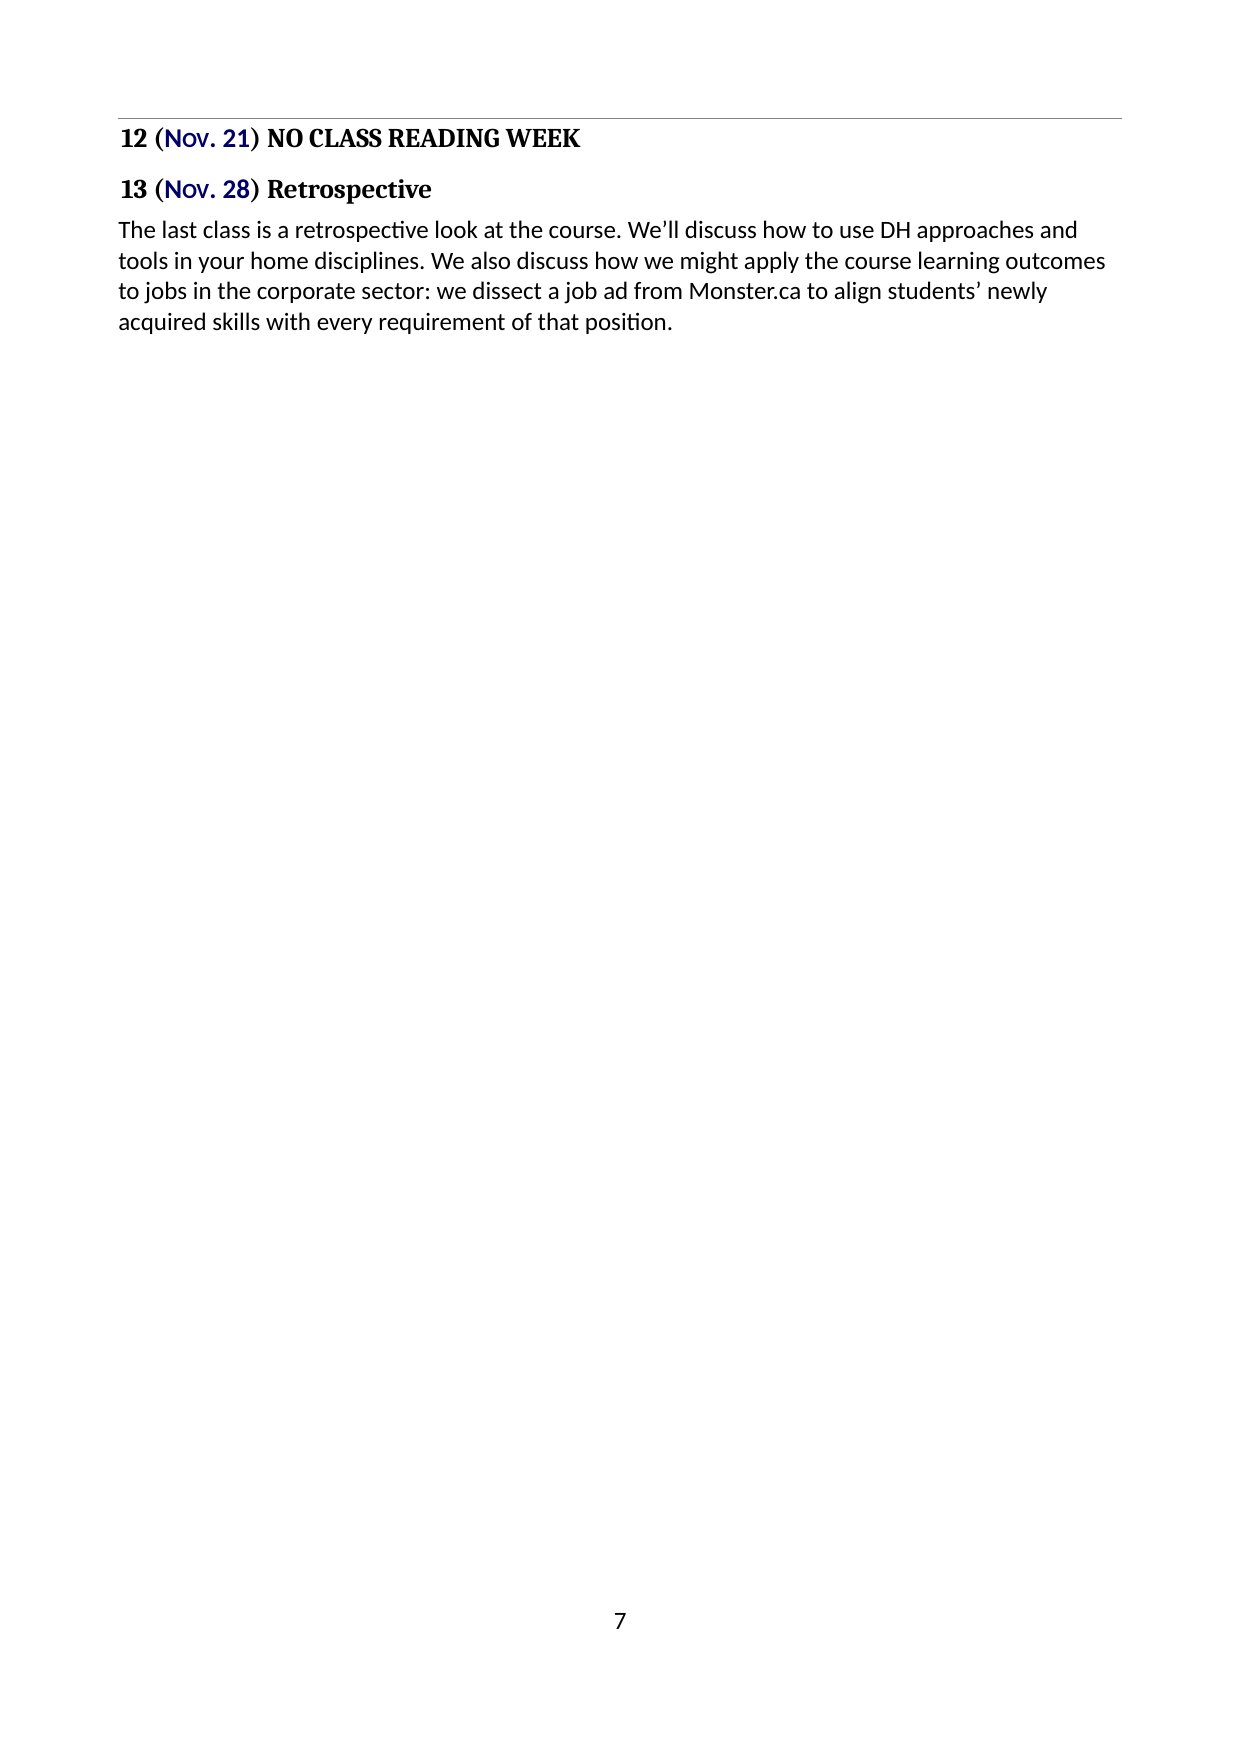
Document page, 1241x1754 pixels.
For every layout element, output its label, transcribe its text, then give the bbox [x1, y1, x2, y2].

subtitle 13 (Nov. 28) Retrospective [118, 169, 1122, 208]
subtitle 12 (Nov. 21) NO CLASS READING WEEK [118, 119, 1122, 155]
text The last class is a retrospective look at the course. We’ll discuss how to use DH approaches and tools in your home disciplines. We also discuss how we might apply the course learning outcomes to jobs in the corporate sector: we dissect a job ad from Monster.ca to align students’ newly acquired skills with every requirement of that position. [118, 214, 1122, 336]
